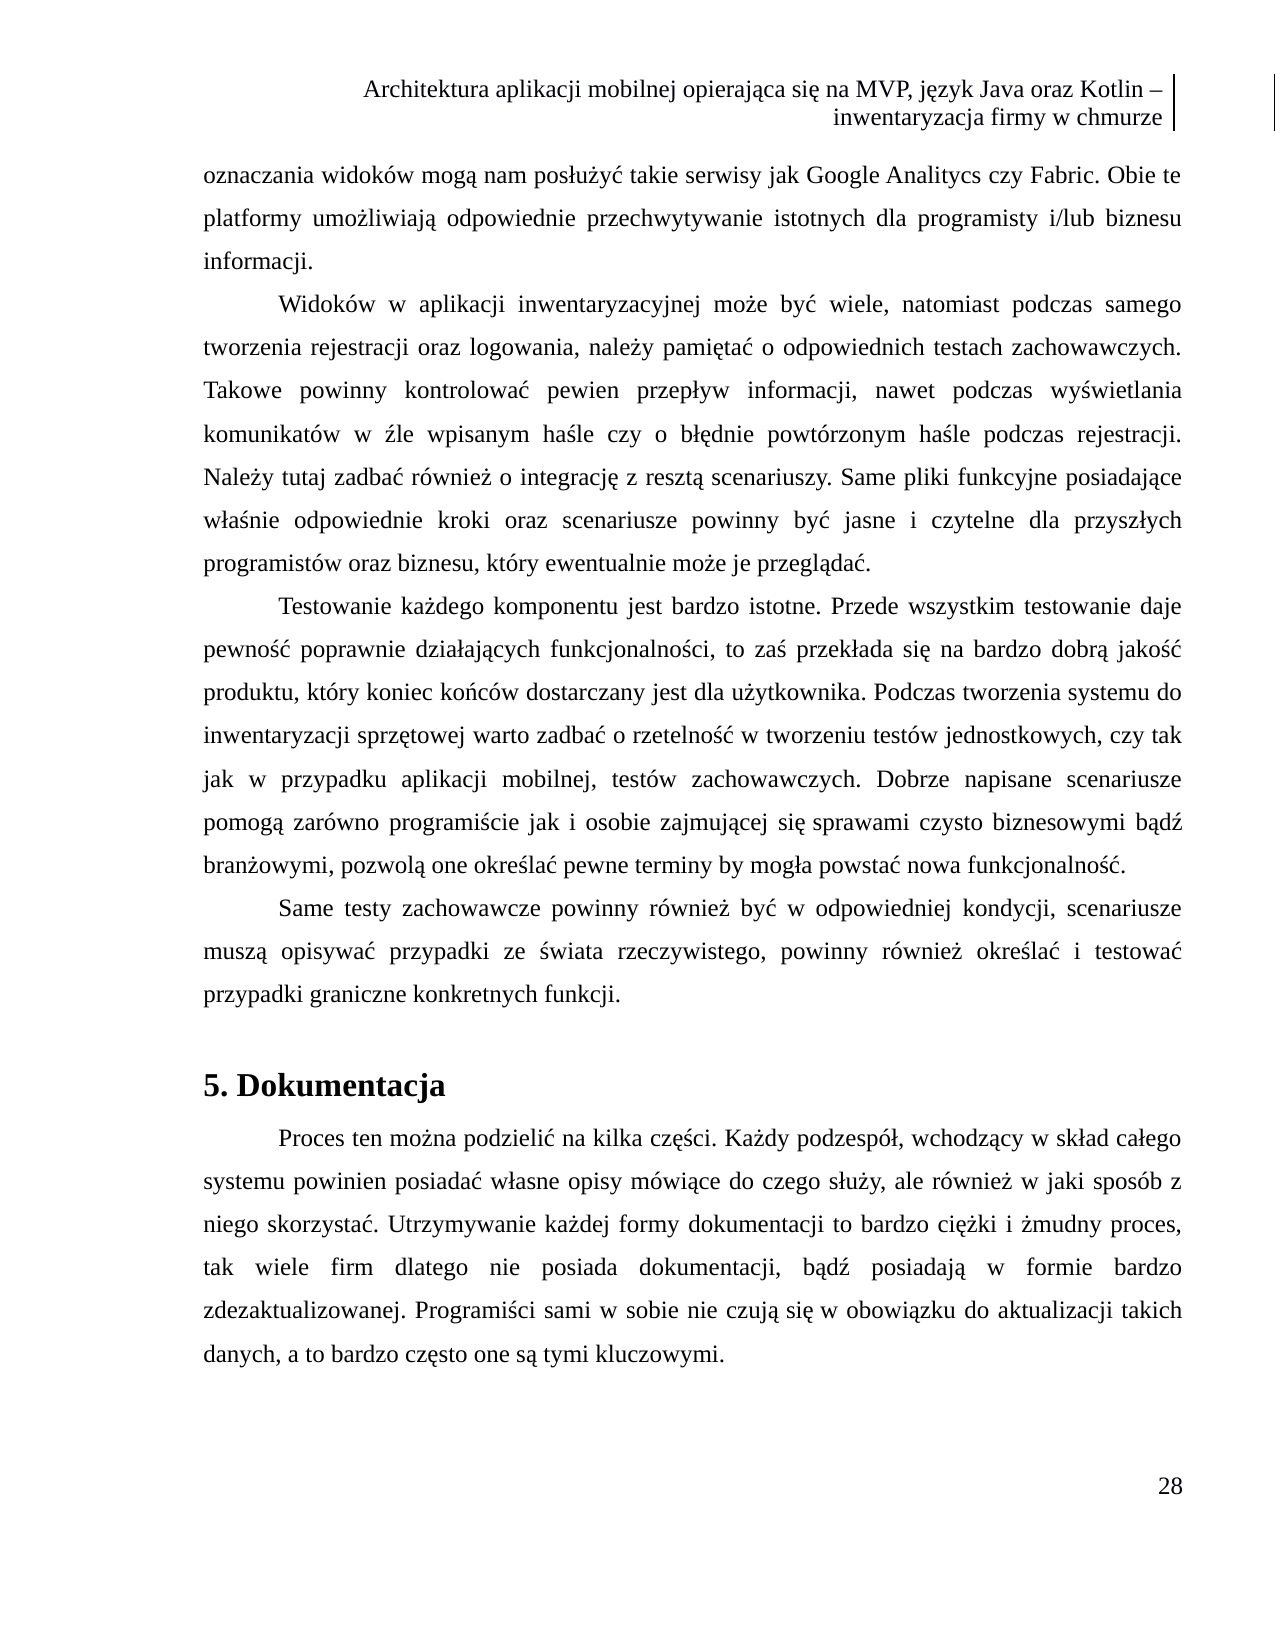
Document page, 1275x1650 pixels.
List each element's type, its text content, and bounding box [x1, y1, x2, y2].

text Proces ten można podzielić na kilka części. Każdy podzespół, wchodzący w skład całego systemu powinien posiadać własne opisy mówiące do czego służy, ale również w jaki sposób z niego skorzystać. Utrzymywanie każdej formy dokumentacji to bardzo ciężki i żmudny proces, tak wiele firm dlatego nie posiada dokumentacji, bądź posiadają w formie bardzo zdezaktualizowanej. Programiści sami w sobie nie czują się w obowiązku do aktualizacji takich danych, a to bardzo często one są tymi kluczowymi. [203, 1123, 1183, 1367]
text 5. Dokumentacja [203, 1066, 1183, 1104]
text Widoków w aplikacji inwentaryzacyjnej może być wiele, natomiast podczas samego tworzenia rejestracji oraz logowania, należy pamiętać o odpowiednich testach zachowawczych. Takowe powinny kontrolować pewien przepływ informacji, nawet podczas wyświetlania komunikatów w źle wpisanym haśle czy o błędnie powtórzonym haśle podczas rejestracji. Należy tutaj zadbać również o integrację z resztą scenariuszy. Same pliki funkcyjne posiadające właśnie odpowiednie kroki oraz scenariusze powinny być jasne i czytelne dla przyszłych programistów oraz biznesu, który ewentualnie może je przeglądać. [203, 289, 1183, 577]
text Testowanie każdego komponentu jest bardzo istotne. Przede wszystkim testowanie daje pewność poprawnie działających funkcjonalności, to zaś przekłada się na bardzo dobrą jakość produktu, który koniec końców dostarczany jest dla użytkownika. Podczas tworzenia systemu do inwentaryzacji sprzętowej warto zadbać o rzetelność w tworzeniu testów jednostkowych, czy tak jak w przypadku aplikacji mobilnej, testów zachowawczych. Dobrze napisane scenariusze pomogą zarówno programiście jak i osobie zajmującej się sprawami czysto biznesowymi bądź branżowymi, pozwolą one określać pewne terminy by mogła powstać nowa funkcjonalność. [203, 591, 1183, 879]
text oznaczania widoków mogą nam posłużyć takie serwisy jak Google Analitycs czy Fabric. Obie te platformy umożliwiają odpowiednie przechwytywanie istotnych dla programisty i/lub biznesu informacji. [203, 160, 1183, 275]
text Same testy zachowawcze powinny również być w odpowiedniej kondycji, scenariusze muszą opisywać przypadki ze świata rzeczywistego, powinny również określać i testować przypadki graniczne konkretnych funkcji. [203, 893, 1183, 1008]
